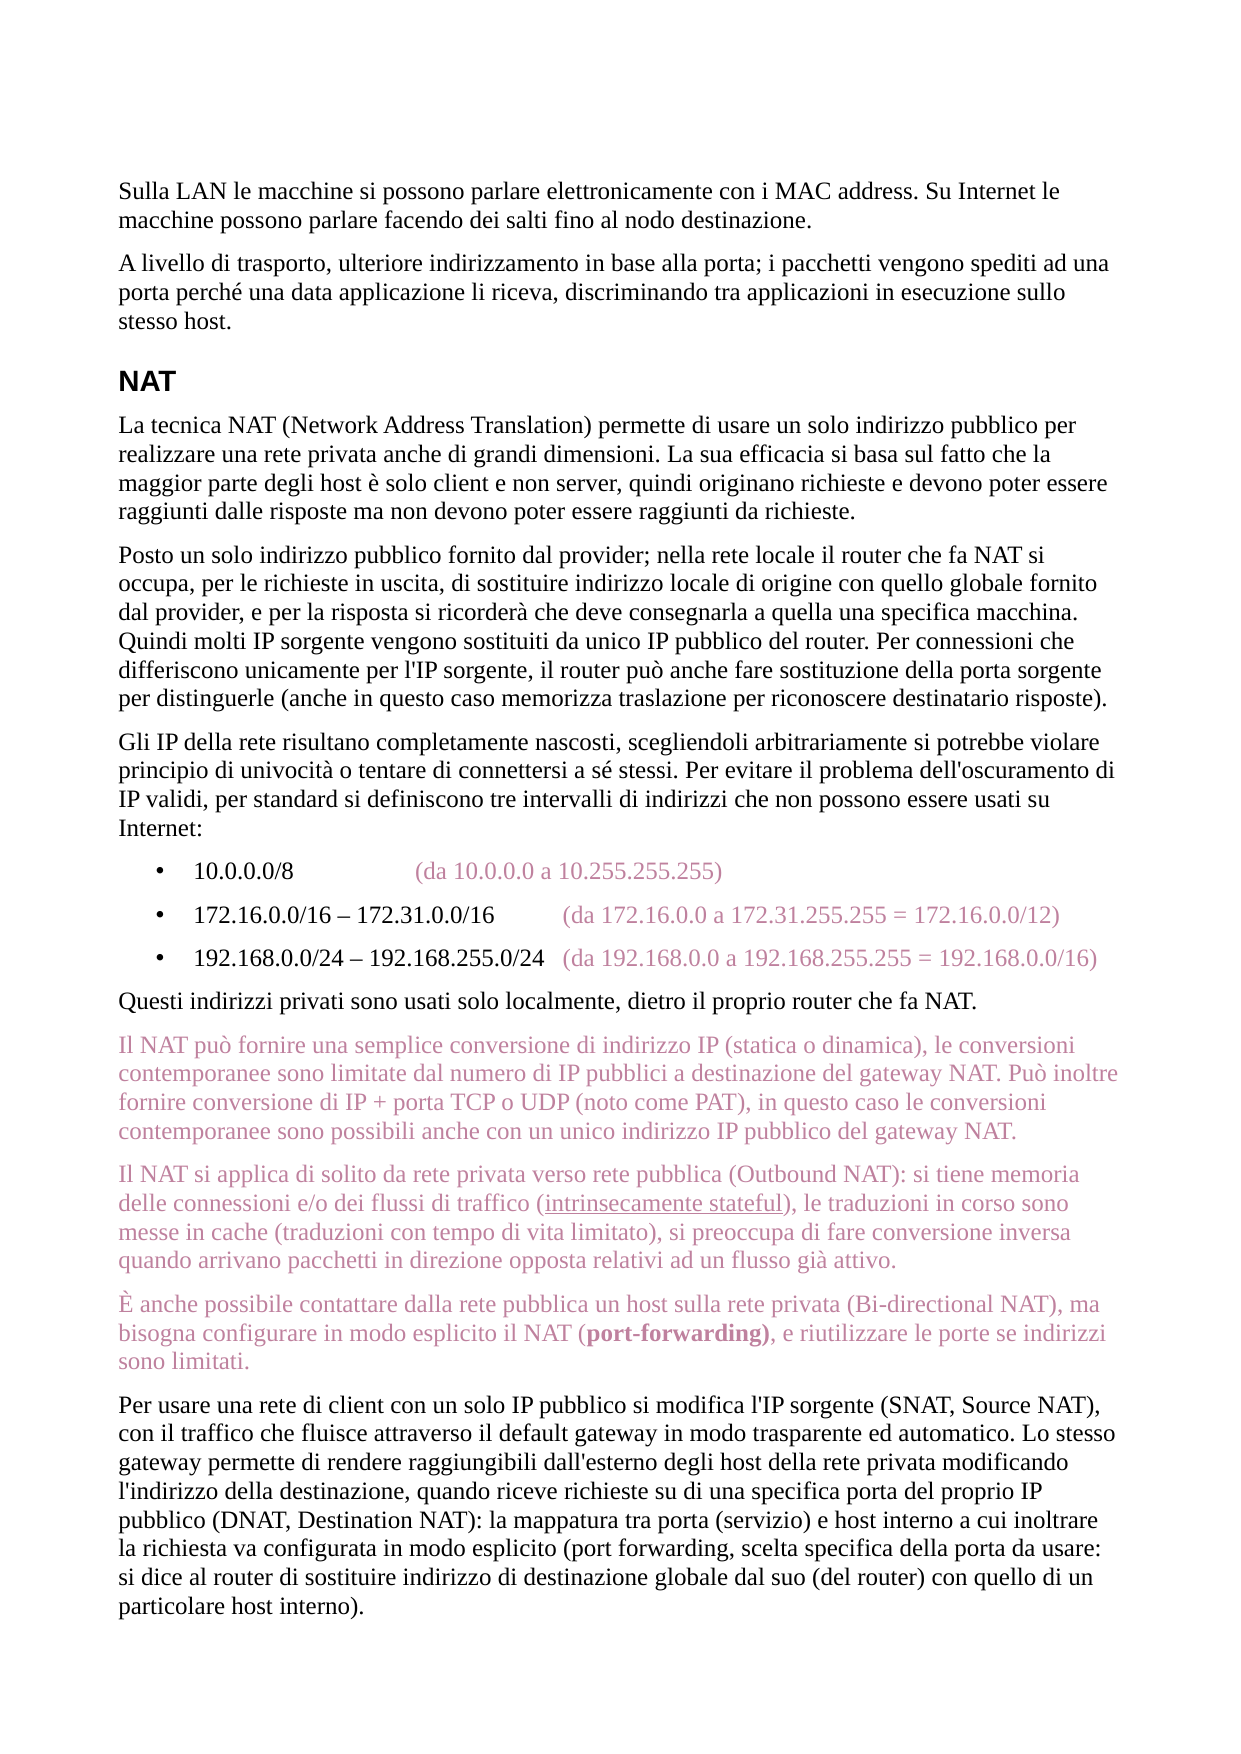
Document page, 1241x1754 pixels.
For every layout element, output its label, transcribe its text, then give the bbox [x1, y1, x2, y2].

list 192.168.0.0/24 – 192.168.255.0/24 (da 192.168.0.0 a 192.168.255.255 = 192.168.0.0/16) [156, 943, 1122, 972]
text La tecnica NAT (Network Address Translation) permette di usare un solo indirizzo pubblico per realizzare una rete privata anche di grandi dimensioni. La sua efficacia si basa sul fatto che la maggior parte degli host è solo client e non server, quindi originano richieste e devono poter essere raggiunti dalle risposte ma non devono poter essere raggiunti da richieste. [118, 410, 1122, 525]
text Sulla LAN le macchine si possono parlare elettronicamente con i MAC address. Su Internet le macchine possono parlare facendo dei salti fino al nodo destinazione. [118, 176, 1122, 234]
text Il NAT può fornire una semplice conversione di indirizzo IP (statica o dinamica), le conversioni contemporanee sono limitate dal numero di IP pubblici a destinazione del gateway NAT. Può inoltre fornire conversione di IP + porta TCP o UDP (noto come PAT), in questo caso le conversioni contemporanee sono possibili anche con un unico indirizzo IP pubblico del gateway NAT. [118, 1030, 1122, 1145]
text Il NAT si applica di solito da rete privata verso rete pubblica (Outbound NAT): si tiene memoria delle connessioni e/o dei flussi di traffico (intrinsecamente stateful), le traduzioni in corso sono messe in cache (traduzioni con tempo di vita limitato), si preoccupa di fare conversione inversa quando arrivano pacchetti in direzione opposta relativi ad un flusso già attivo. [118, 1159, 1122, 1274]
list 10.0.0.0/8 (da 10.0.0.0 a 10.255.255.255) [156, 856, 1122, 885]
text Questi indirizzi privati sono usati solo localmente, dietro il proprio router che fa NAT. [118, 986, 1122, 1015]
list 172.16.0.0/16 – 172.31.0.0/16 (da 172.16.0.0 a 172.31.255.255 = 172.16.0.0/12) [156, 900, 1122, 928]
text È anche possibile contattare dalla rete pubblica un host sulla rete privata (Bi-directional NAT), ma bisogna configurare in modo esplicito il NAT (port-forwarding), e riutilizzare le porte se indirizzi sono limitati. [118, 1289, 1122, 1375]
subtitle NAT [118, 364, 1122, 398]
text Posto un solo indirizzo pubblico fornito dal provider; nella rete locale il router che fa NAT si occupa, per le richieste in uscita, di sostituire indirizzo locale di origine con quello globale fornito dal provider, e per la risposta si ricorderà che deve consegnarla a quella una specifica macchina. Quindi molti IP sorgente vengono sostituiti da unico IP pubblico del router. Per connessioni che differiscono unicamente per l'IP sorgente, il router può anche fare sostituzione della porta sorgente per distinguerle (anche in questo caso memorizza traslazione per riconoscere destinatario risposte). [118, 540, 1122, 712]
text Gli IP della rete risultano completamente nascosti, scegliendoli arbitrariamente si potrebbe violare principio di univocità o tentare di connettersi a sé stessi. Per evitare il problema dell'oscuramento di IP validi, per standard si definiscono tre intervalli di indirizzi che non possono essere usati su Internet: [118, 727, 1122, 842]
text Per usare una rete di client con un solo IP pubblico si modifica l'IP sorgente (SNAT, Source NAT), con il traffico che fluisce attraverso il default gateway in modo trasparente ed automatico. Lo stesso gateway permette di rendere raggiungibili dall'esterno degli host della rete privata modificando l'indirizzo della destinazione, quando riceve richieste su di una specifica porta del proprio IP pubblico (DNAT, Destination NAT): la mappatura tra porta (servizio) e host interno a cui inoltrare la richiesta va configurata in modo esplicito (port forwarding, scelta specifica della porta da usare: si dice al router di sostituire indirizzo di destinazione globale dal suo (del router) con quello di un particolare host interno). [118, 1390, 1122, 1620]
text A livello di trasporto, ulteriore indirizzamento in base alla porta; i pacchetti vengono spediti ad una porta perché una data applicazione li riceva, discriminando tra applicazioni in esecuzione sullo stesso host. [118, 248, 1122, 335]
